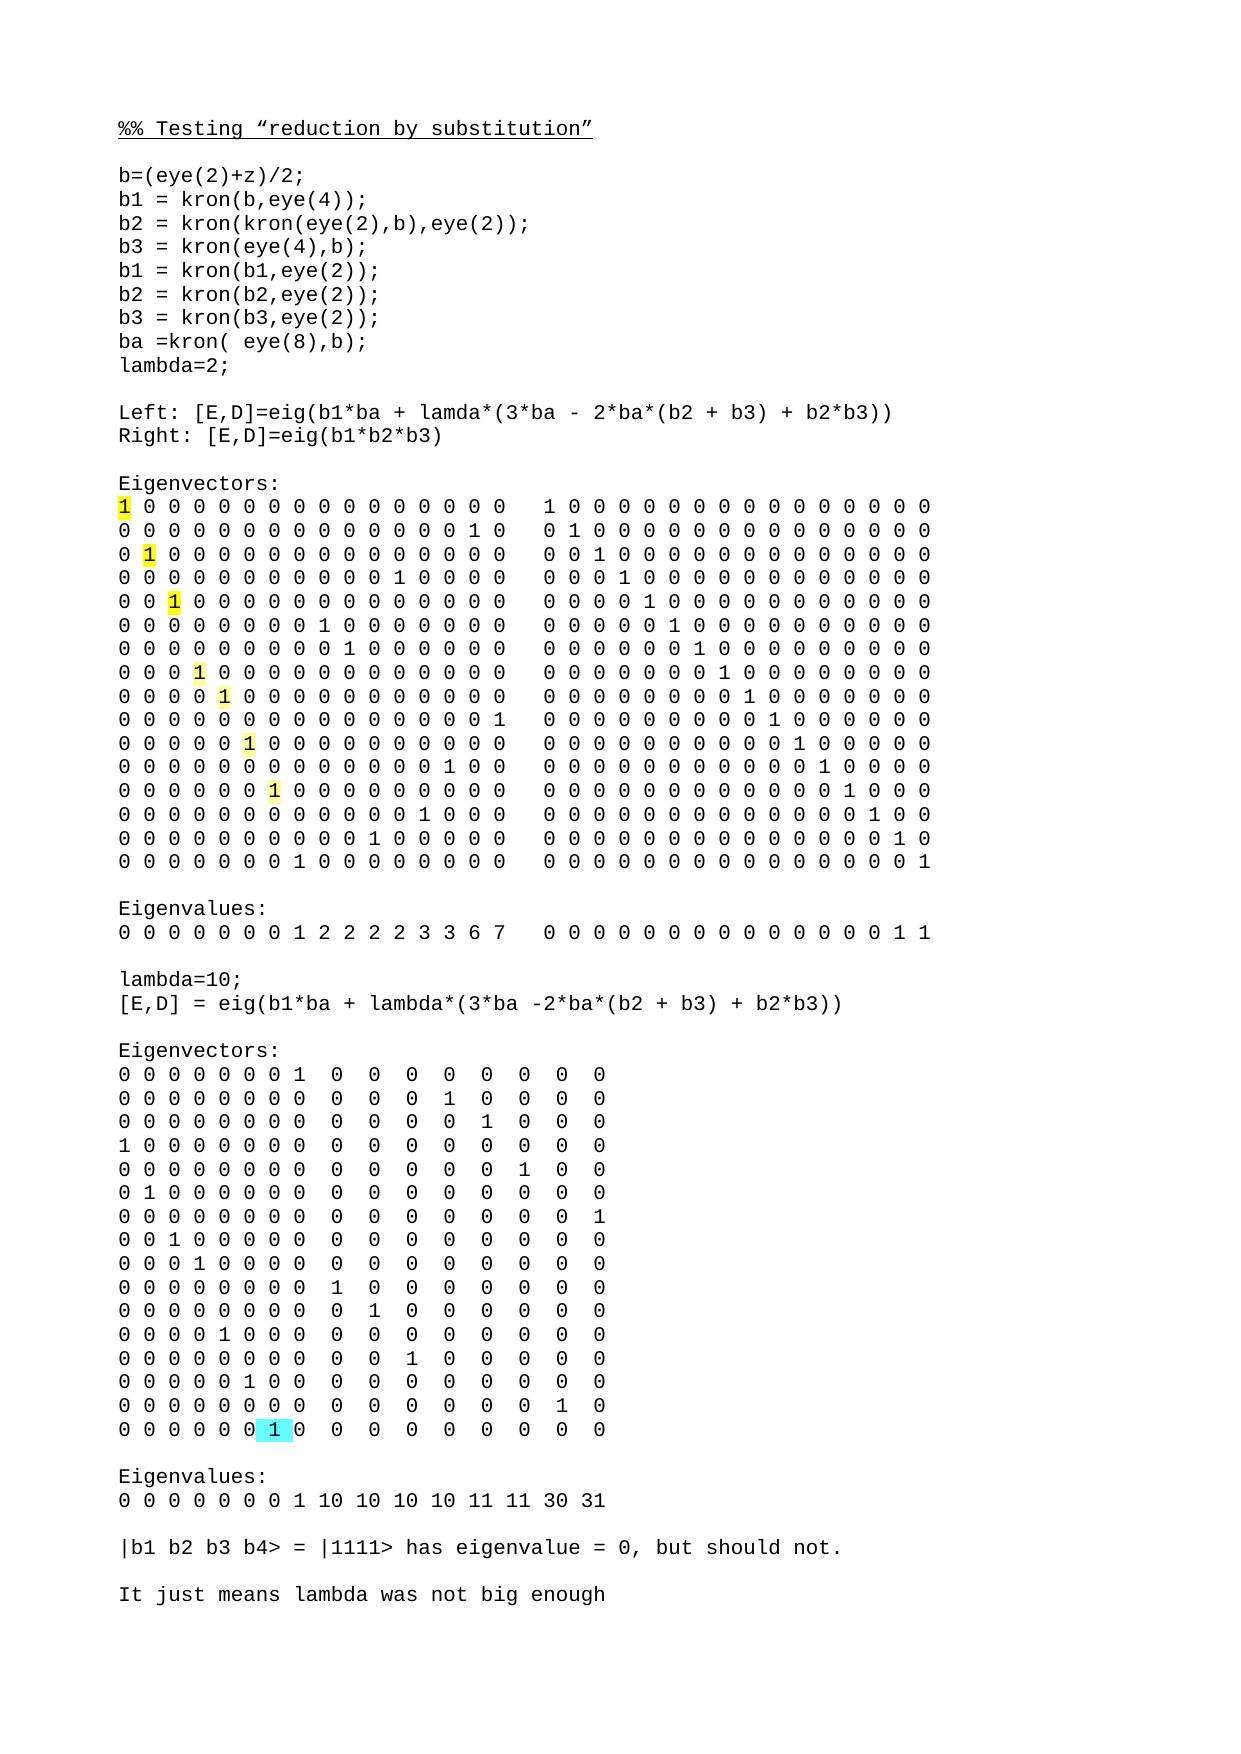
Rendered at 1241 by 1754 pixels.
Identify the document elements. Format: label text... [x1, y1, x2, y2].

text 0 0 0 0 0 0 0 0 0 0 0 0 1 0 0 0 0 0 0 0 0 0 0 0 0 0 0 0 0 1 0 0 [118, 804, 1122, 827]
text 0 1 0 0 0 0 0 0 0 0 0 0 0 0 0 0 0 0 1 0 0 0 0 0 0 0 0 0 0 0 0 0 [118, 544, 1122, 567]
text Right: [E,D]=eig(b1*b2*b3) [118, 426, 1122, 449]
text 0 0 1 0 0 0 0 0 0 0 0 0 0 0 0 0 0 0 0 0 1 0 0 0 0 0 0 0 0 0 0 0 [118, 591, 1122, 615]
text 0 0 0 0 0 1 0 0 0 0 0 0 0 0 0 0 [118, 1371, 1122, 1395]
text 0 0 0 0 0 0 0 0 0 0 0 0 0 0 0 1 0 0 0 0 0 0 0 0 0 1 0 0 0 0 0 0 [118, 709, 1122, 733]
text lambda=10; [118, 969, 1122, 993]
text Eigenvectors: [118, 473, 1122, 496]
text 0 0 0 0 0 0 0 0 0 0 0 0 0 1 0 0 0 0 0 0 0 0 0 0 0 0 0 1 0 0 0 0 [118, 757, 1122, 780]
text Left: [E,D]=eig(b1*ba + lamda*(3*ba - 2*ba*(b2 + b3) + b2*b3)) [118, 402, 1122, 426]
text 0 0 0 0 0 0 0 0 0 1 0 0 0 0 0 0 0 0 0 0 0 0 1 0 0 0 0 0 0 0 0 0 [118, 638, 1122, 662]
text 0 0 0 1 0 0 0 0 0 0 0 0 0 0 0 0 [118, 1253, 1122, 1277]
text 0 0 0 0 0 0 1 0 0 0 0 0 0 0 0 0 0 0 0 0 0 0 0 0 0 0 0 0 1 0 0 0 [118, 780, 1122, 804]
text ba =kron( eye(8),b); [118, 331, 1122, 354]
text 0 0 0 0 0 0 0 0 0 0 0 1 0 0 0 0 [118, 1088, 1122, 1111]
text 0 0 0 0 1 0 0 0 0 0 0 0 0 0 0 0 0 0 0 0 0 0 0 0 1 0 0 0 0 0 0 0 [118, 686, 1122, 709]
text 0 0 0 0 0 1 0 0 0 0 0 0 0 0 0 0 0 0 0 0 0 0 0 0 0 0 1 0 0 0 0 0 [118, 733, 1122, 757]
text 0 0 0 0 0 0 0 0 0 0 0 0 0 1 0 0 [118, 1158, 1122, 1182]
text 0 0 0 0 0 0 0 0 0 0 0 0 0 0 1 0 [118, 1395, 1122, 1419]
text 0 0 0 0 0 0 0 0 0 0 0 0 0 0 0 1 [118, 1206, 1122, 1229]
text 0 0 0 0 1 0 0 0 0 0 0 0 0 0 0 0 [118, 1324, 1122, 1348]
text b=(eye(2)+z)/2; [118, 165, 1122, 189]
text 0 0 0 0 0 0 0 0 0 0 0 0 0 0 1 0 0 1 0 0 0 0 0 0 0 0 0 0 0 0 0 0 [118, 520, 1122, 544]
text 0 0 0 0 0 0 0 0 1 0 0 0 0 0 0 0 0 0 0 0 0 1 0 0 0 0 0 0 0 0 0 0 [118, 615, 1122, 638]
text 0 0 1 0 0 0 0 0 0 0 0 0 0 0 0 0 [118, 1229, 1122, 1253]
text b3 = kron(b3,eye(2)); [118, 307, 1122, 331]
text 0 0 0 0 0 0 1 0 0 0 0 0 0 0 0 0 [118, 1419, 1122, 1442]
text b2 = kron(b2,eye(2)); [118, 284, 1122, 307]
text 0 0 0 0 0 0 0 0 1 0 0 0 0 0 0 0 [118, 1277, 1122, 1300]
text Eigenvalues: [118, 898, 1122, 922]
text 1 0 0 0 0 0 0 0 0 0 0 0 0 0 0 0 [118, 1135, 1122, 1158]
text 0 0 0 0 0 0 0 0 0 0 0 1 0 0 0 0 0 0 0 1 0 0 0 0 0 0 0 0 0 0 0 0 [118, 567, 1122, 591]
text 0 0 0 0 0 0 0 1 0 0 0 0 0 0 0 0 0 0 0 0 0 0 0 0 0 0 0 0 0 0 0 1 [118, 851, 1122, 875]
text %% Testing “reduction by substitution” [118, 118, 1122, 142]
text |b1 b2 b3 b4> = |1111> has eigenvalue = 0, but should not. [118, 1537, 1122, 1561]
text 0 1 0 0 0 0 0 0 0 0 0 0 0 0 0 0 [118, 1182, 1122, 1206]
text lambda=2; [118, 354, 1122, 378]
text 0 0 0 0 0 0 0 0 0 0 1 0 0 0 0 0 0 0 0 0 0 0 0 0 0 0 0 0 0 0 1 0 [118, 827, 1122, 851]
text It just means lambda was not big enough [118, 1584, 1122, 1608]
text 0 0 0 0 0 0 0 1 0 0 0 0 0 0 0 0 [118, 1064, 1122, 1088]
text 0 0 0 0 0 0 0 1 10 10 10 10 11 11 30 31 [118, 1489, 1122, 1513]
text [E,D] = eig(b1*ba + lambda*(3*ba -2*ba*(b2 + b3) + b2*b3)) [118, 993, 1122, 1017]
text b1 = kron(b,eye(4)); [118, 189, 1122, 213]
text b3 = kron(eye(4),b); [118, 236, 1122, 260]
text 0 0 0 0 0 0 0 0 0 1 0 0 0 0 0 0 [118, 1300, 1122, 1324]
text 0 0 0 0 0 0 0 0 0 0 1 0 0 0 0 0 [118, 1348, 1122, 1371]
text 0 0 0 0 0 0 0 0 0 0 0 0 1 0 0 0 [118, 1111, 1122, 1135]
text 0 0 0 1 0 0 0 0 0 0 0 0 0 0 0 0 0 0 0 0 0 0 0 1 0 0 0 0 0 0 0 0 [118, 662, 1122, 686]
text b1 = kron(b1,eye(2)); [118, 260, 1122, 284]
text 0 0 0 0 0 0 0 1 2 2 2 2 3 3 6 7 0 0 0 0 0 0 0 0 0 0 0 0 0 0 1 1 [118, 922, 1122, 946]
text Eigenvalues: [118, 1466, 1122, 1489]
text Eigenvectors: [118, 1040, 1122, 1064]
text 1 0 0 0 0 0 0 0 0 0 0 0 0 0 0 0 1 0 0 0 0 0 0 0 0 0 0 0 0 0 0 0 [118, 496, 1122, 520]
text b2 = kron(kron(eye(2),b),eye(2)); [118, 213, 1122, 236]
